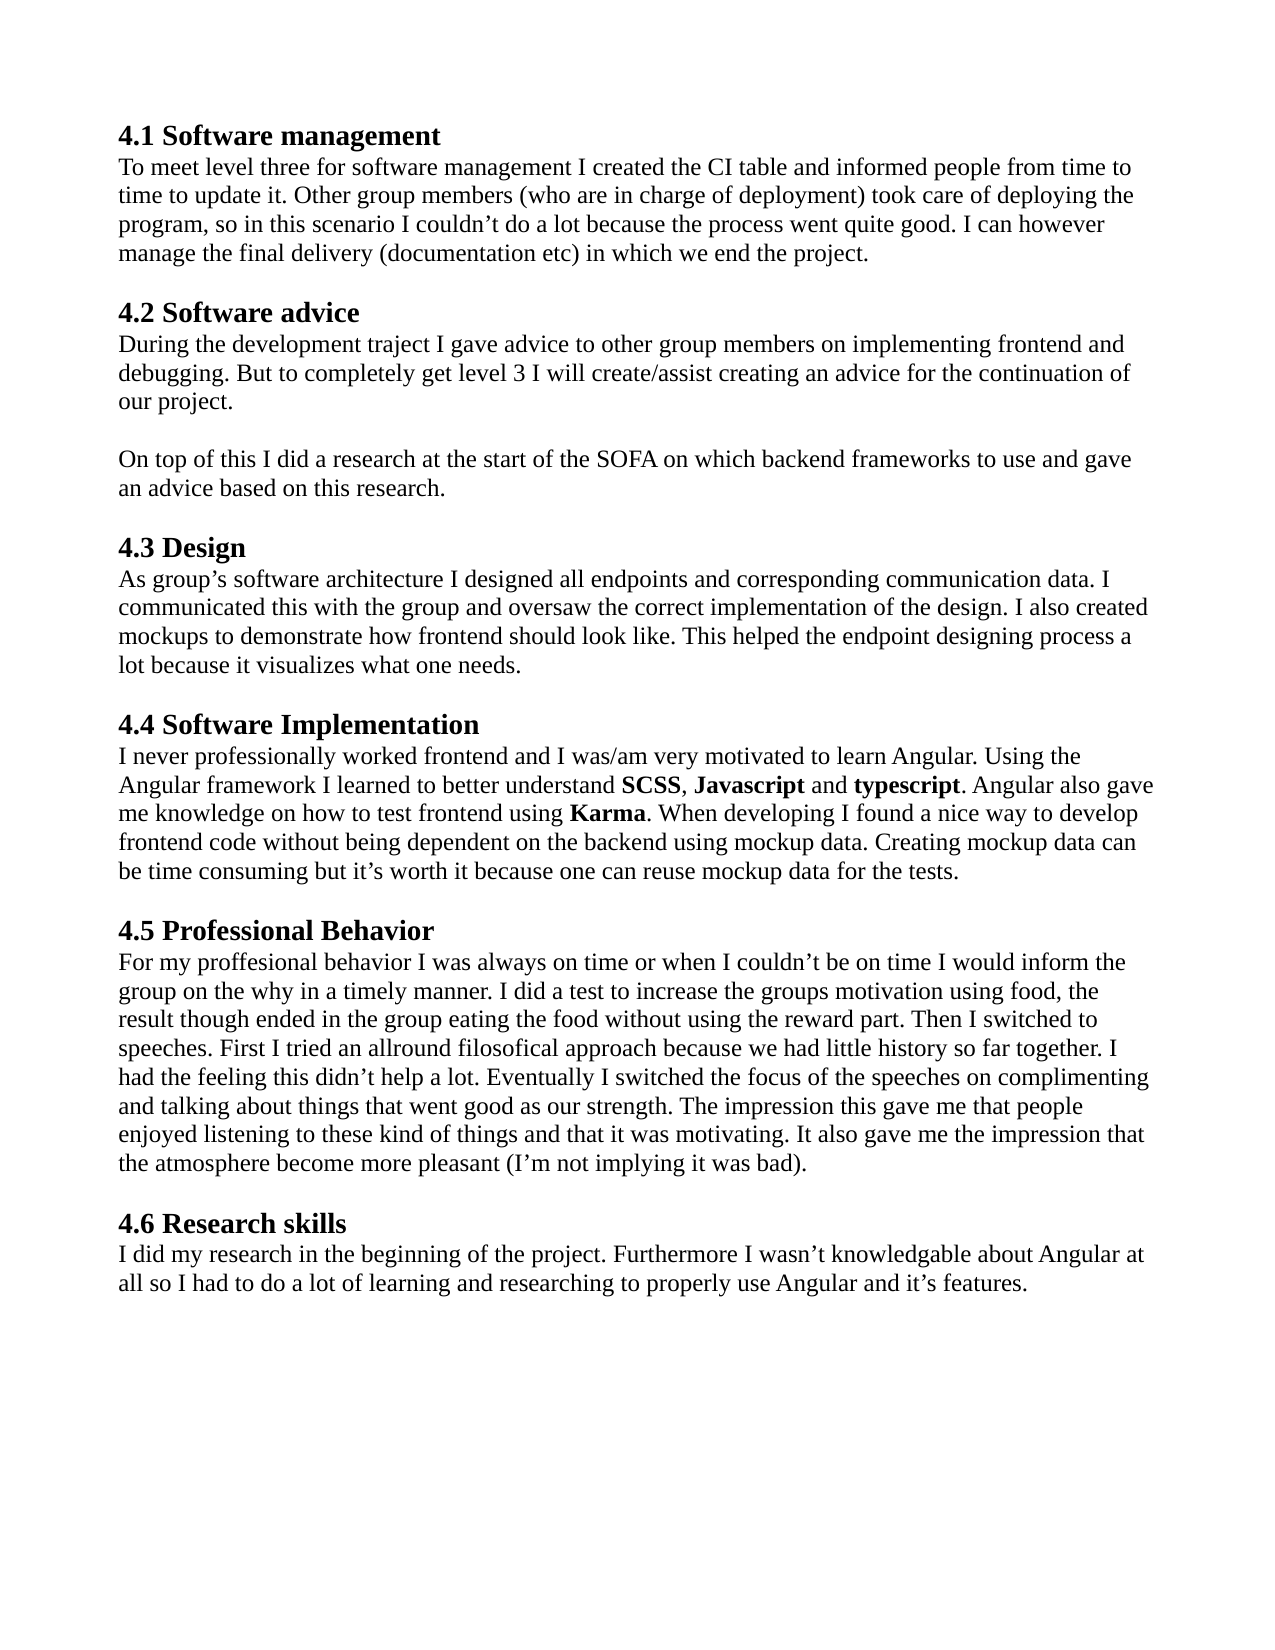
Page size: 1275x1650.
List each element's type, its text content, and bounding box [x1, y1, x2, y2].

text As group’s software architecture I designed all endpoints and corresponding communication data. I communicated this with the group and oversaw the correct implementation of the design. I also created mockups to demonstrate how frontend should look like. This helped the endpoint designing process a lot because it visualizes what one needs. [118, 564, 1157, 679]
text I did my research in the beginning of the project. Furthermore I wasn’t knowledgable about Angular at all so I had to do a lot of learning and researching to properly use Angular and it’s features. [118, 1239, 1157, 1297]
text 4.6 Research skills [118, 1206, 1157, 1239]
text 4.2 Software advice [118, 295, 1157, 329]
text On top of this I did a research at the start of the SOFA on which backend frameworks to use and gave an advice based on this research. [118, 444, 1157, 501]
text To meet level three for software management I created the CI table and informed people from time to time to update it. Other group members (who are in charge of deployment) took care of deploying the program, so in this scenario I couldn’t do a lot because the process went quite good. I can however manage the final delivery (documentation etc) in which we end the project. [118, 152, 1157, 267]
text 4.1 Software management [118, 118, 1157, 152]
text I never professionally worked frontend and I was/am very motivated to learn Angular. Using the Angular framework I learned to better understand SCSS, Javascript and typescript. Angular also gave me knowledge on how to test frontend using Karma. When developing I found a nice way to develop frontend code without being dependent on the backend using mockup data. Creating mockup data can be time consuming but it’s worth it because one can reuse mockup data for the tests. [118, 741, 1157, 885]
text For my proffesional behavior I was always on time or when I couldn’t be on time I would inform the group on the why in a timely manner. I did a test to increase the groups motivation using food, the result though ended in the group eating the food without using the reward part. Then I switched to speeches. First I tried an allround filosofical approach because we had little history so far together. I had the feeling this didn’t help a lot. Eventually I switched the focus of the speeches on complimenting and talking about things that went good as our strength. The impression this gave me that people enjoyed listening to these kind of things and that it was motivating. It also gave me the impression that the atmosphere become more pleasant (I’m not implying it was bad). [118, 947, 1157, 1177]
text During the development traject I gave advice to other group members on implementing frontend and debugging. But to completely get level 3 I will create/assist creating an advice for the continuation of our project. [118, 329, 1157, 415]
text 4.3 Design [118, 530, 1157, 564]
text 4.4 Software Implementation [118, 707, 1157, 741]
text 4.5 Professional Behavior [118, 913, 1157, 947]
